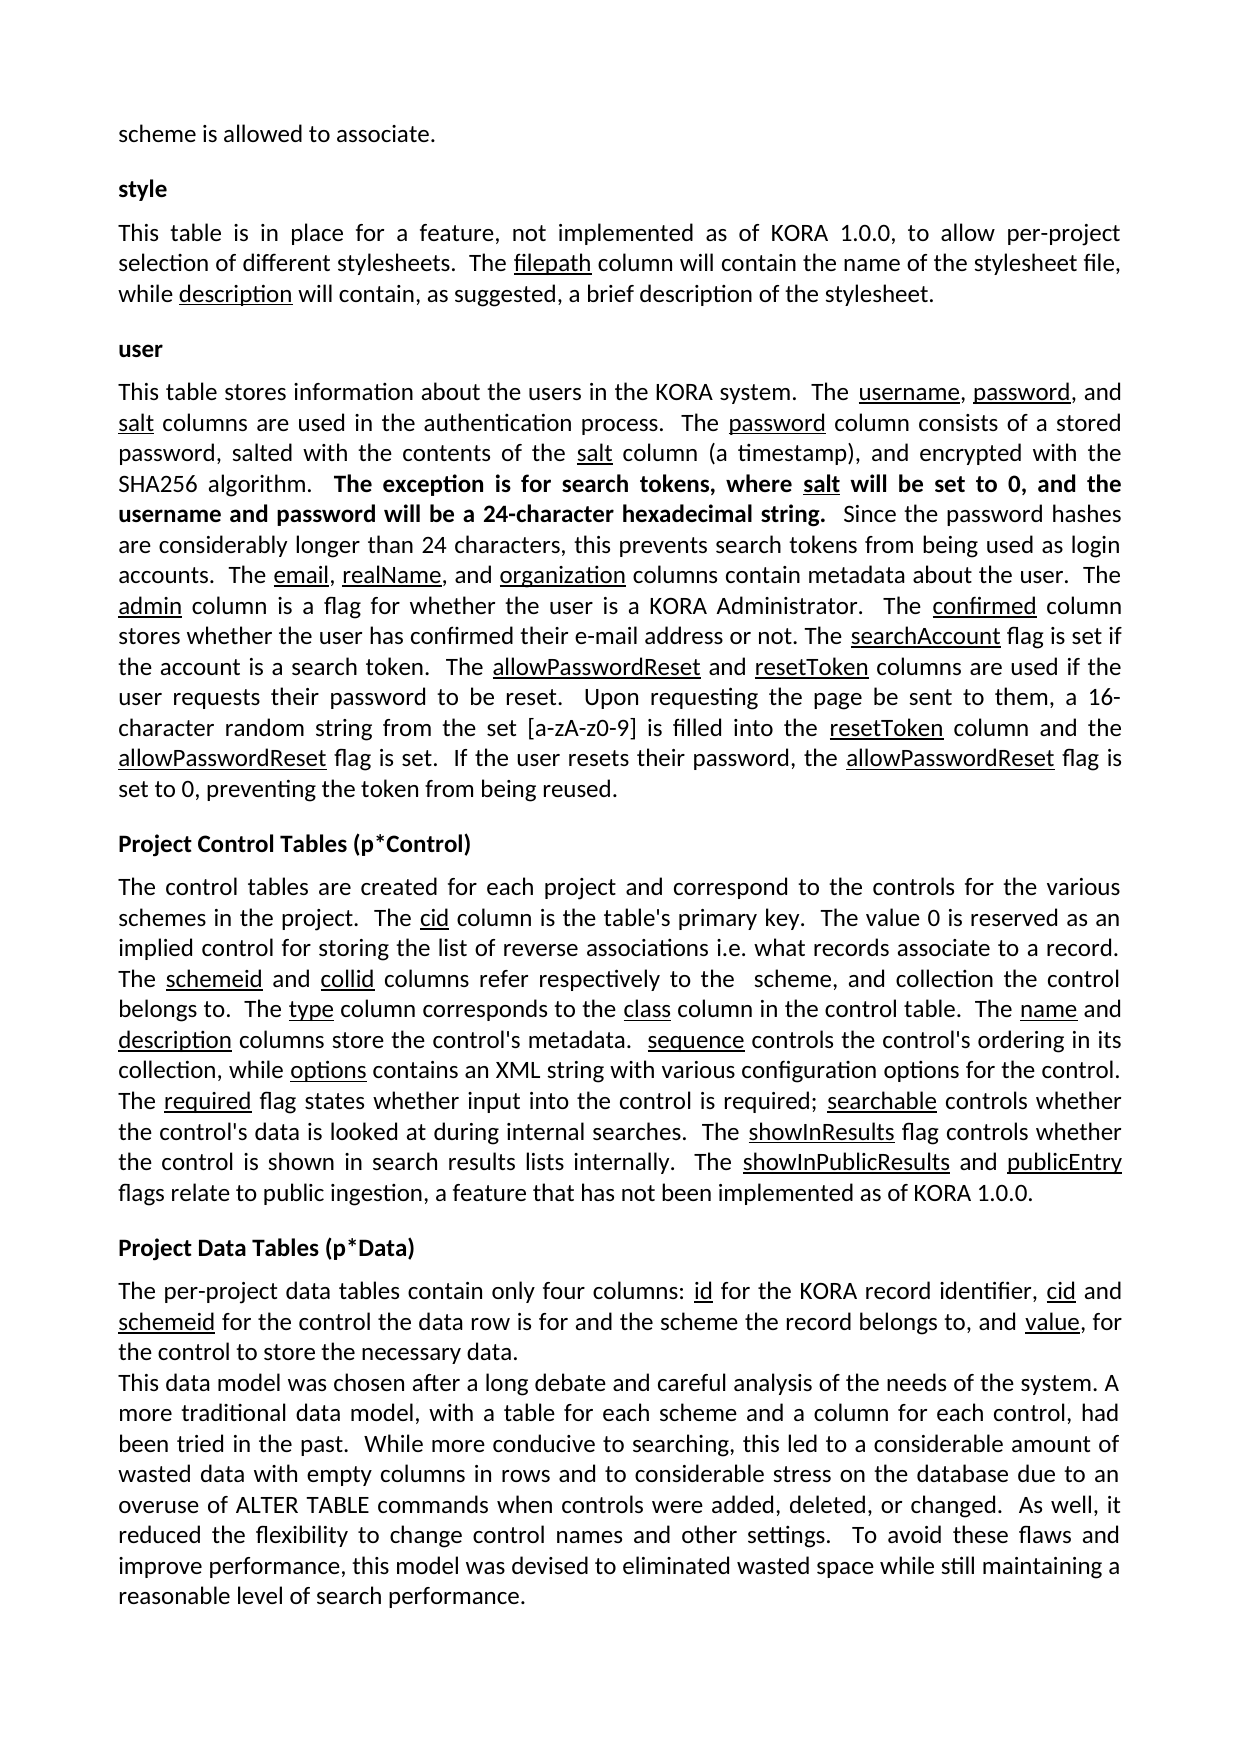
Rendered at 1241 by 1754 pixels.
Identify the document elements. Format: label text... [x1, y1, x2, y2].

text scheme is allowed to associate. [118, 118, 1122, 149]
text The control tables are created for each project and correspond to the controls for the various schemes in the project. The cid column is the table's primary key. The value 0 is reserved as an implied control for storing the list of reverse associations i.e. what records associate to a record. The schemeid and collid columns refer respectively to the scheme, and collection the control belongs to. The type column corresponds to the class column in the control table. The name and description columns store the control's metadata. sequence controls the control's ordering in its collection, while options contains an XML string with various configuration options for the control. The required flag states whether input into the control is required; searchable controls whether the control's data is looked at during internal searches. The showInResults flag controls whether the control is shown in search results lists internally. The showInPublicResults and publicEntry flags relate to public ingestion, a feature that has not been implemented as of KORA 1.0.0. [118, 872, 1122, 1207]
text This table is in place for a feature, not implemented as of KORA 1.0.0, to allow per-project selection of different stylesheets. The filepath column will contain the name of the stylesheet file, while description will contain, as suggested, a brief description of the stylesheet. [118, 217, 1122, 308]
text This table stores information about the users in the KORA system. The username, password, and salt columns are used in the authentication process. The password column consists of a stored password, salted with the contents of the salt column (a timestamp), and encrypted with the SHA256 algorithm. The exception is for search tokens, where salt will be set to 0, and the username and password will be a 24-character hexadecimal string. Since the password hashes are considerably longer than 24 characters, this prevents search tokens from being used as login accounts. The email, realName, and organization columns contain metadata about the user. The admin column is a flag for whether the user is a KORA Administrator. The confirmed column stores whether the user has confirmed their e-mail address or not. The searchAccount flag is set if the account is a search token. The allowPasswordReset and resetToken columns are used if the user requests their password to be reset. Upon requesting the page be sent to them, a 16-character random string from the set [a-zA-z0-9] is filled into the resetToken column and the allowPasswordReset flag is set. If the user resets their password, the allowPasswordReset flag is set to 0, preventing the token from being reused. [118, 376, 1122, 803]
text Project Control Tables (p*Control) [118, 828, 1122, 859]
text The per-project data tables contain only four columns: id for the KORA record identifier, cid and schemeid for the control the data row is for and the scheme the record belongs to, and value, for the control to store the necessary data. [118, 1275, 1122, 1367]
text This data model was chosen after a long debate and careful analysis of the needs of the system. A more traditional data model, with a table for each scheme and a column for each control, had been tried in the past. While more conducive to searching, this led to a considerable amount of wasted data with empty columns in rows and to considerable stress on the database due to an overuse of ALTER TABLE commands when controls were added, deleted, or changed. As well, it reduced the flexibility to change control names and other settings. To avoid these flaws and improve performance, this model was devised to eliminated wasted space while still maintaining a reasonable level of search performance. [118, 1367, 1122, 1611]
text user [118, 333, 1122, 364]
text Project Data Tables (p*Data) [118, 1232, 1122, 1263]
text style [118, 174, 1122, 204]
